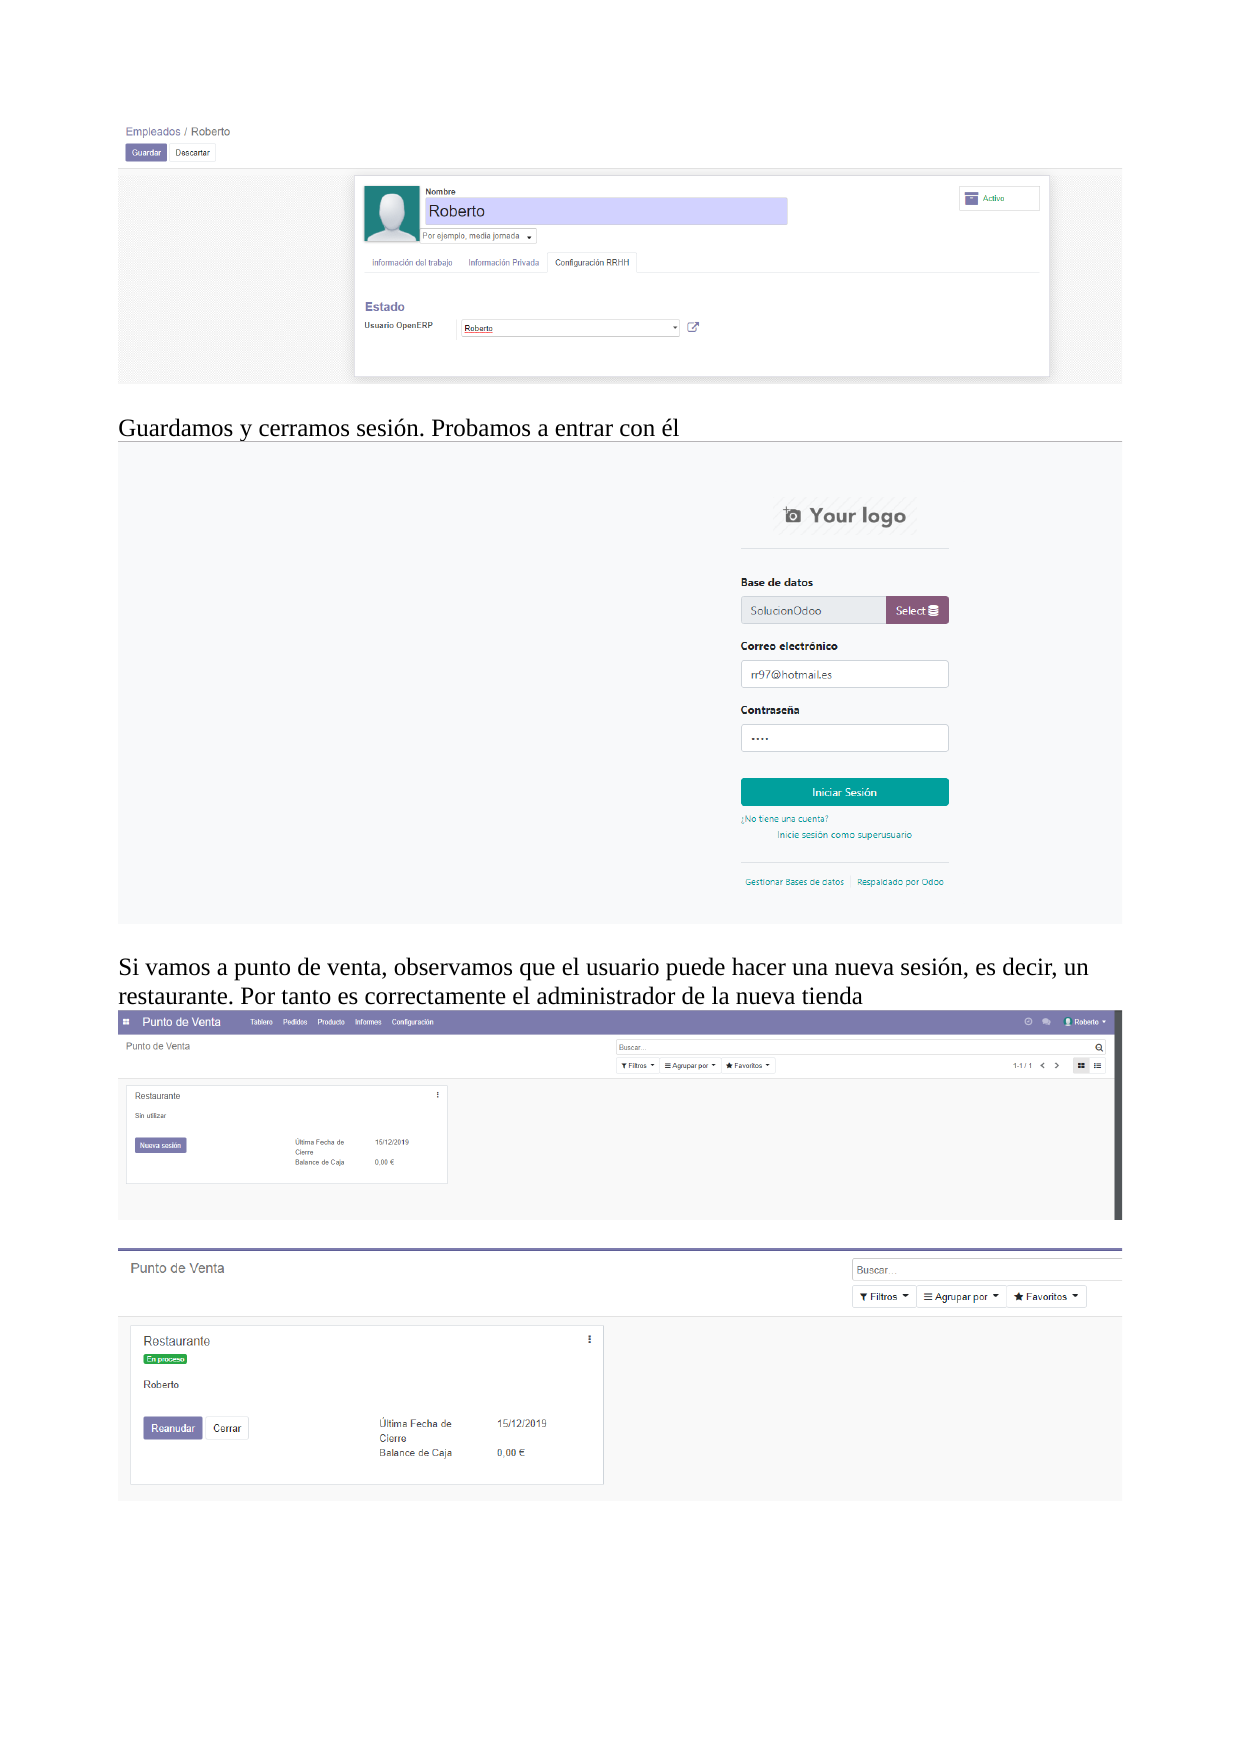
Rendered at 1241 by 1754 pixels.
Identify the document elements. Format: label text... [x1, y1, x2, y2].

picture [118, 441, 1123, 924]
picture [118, 1248, 1123, 1501]
picture [118, 118, 1123, 384]
picture [118, 1009, 1123, 1220]
text Si vamos a punto de venta, observamos que el usuario puede hacer una nueva sesión, es decir, un restaurante. Por tanto es correctamente el administrador de la nueva tienda [118, 952, 1122, 1009]
text Guardamos y cerramos sesión. Probamos a entrar con él [118, 413, 1122, 441]
